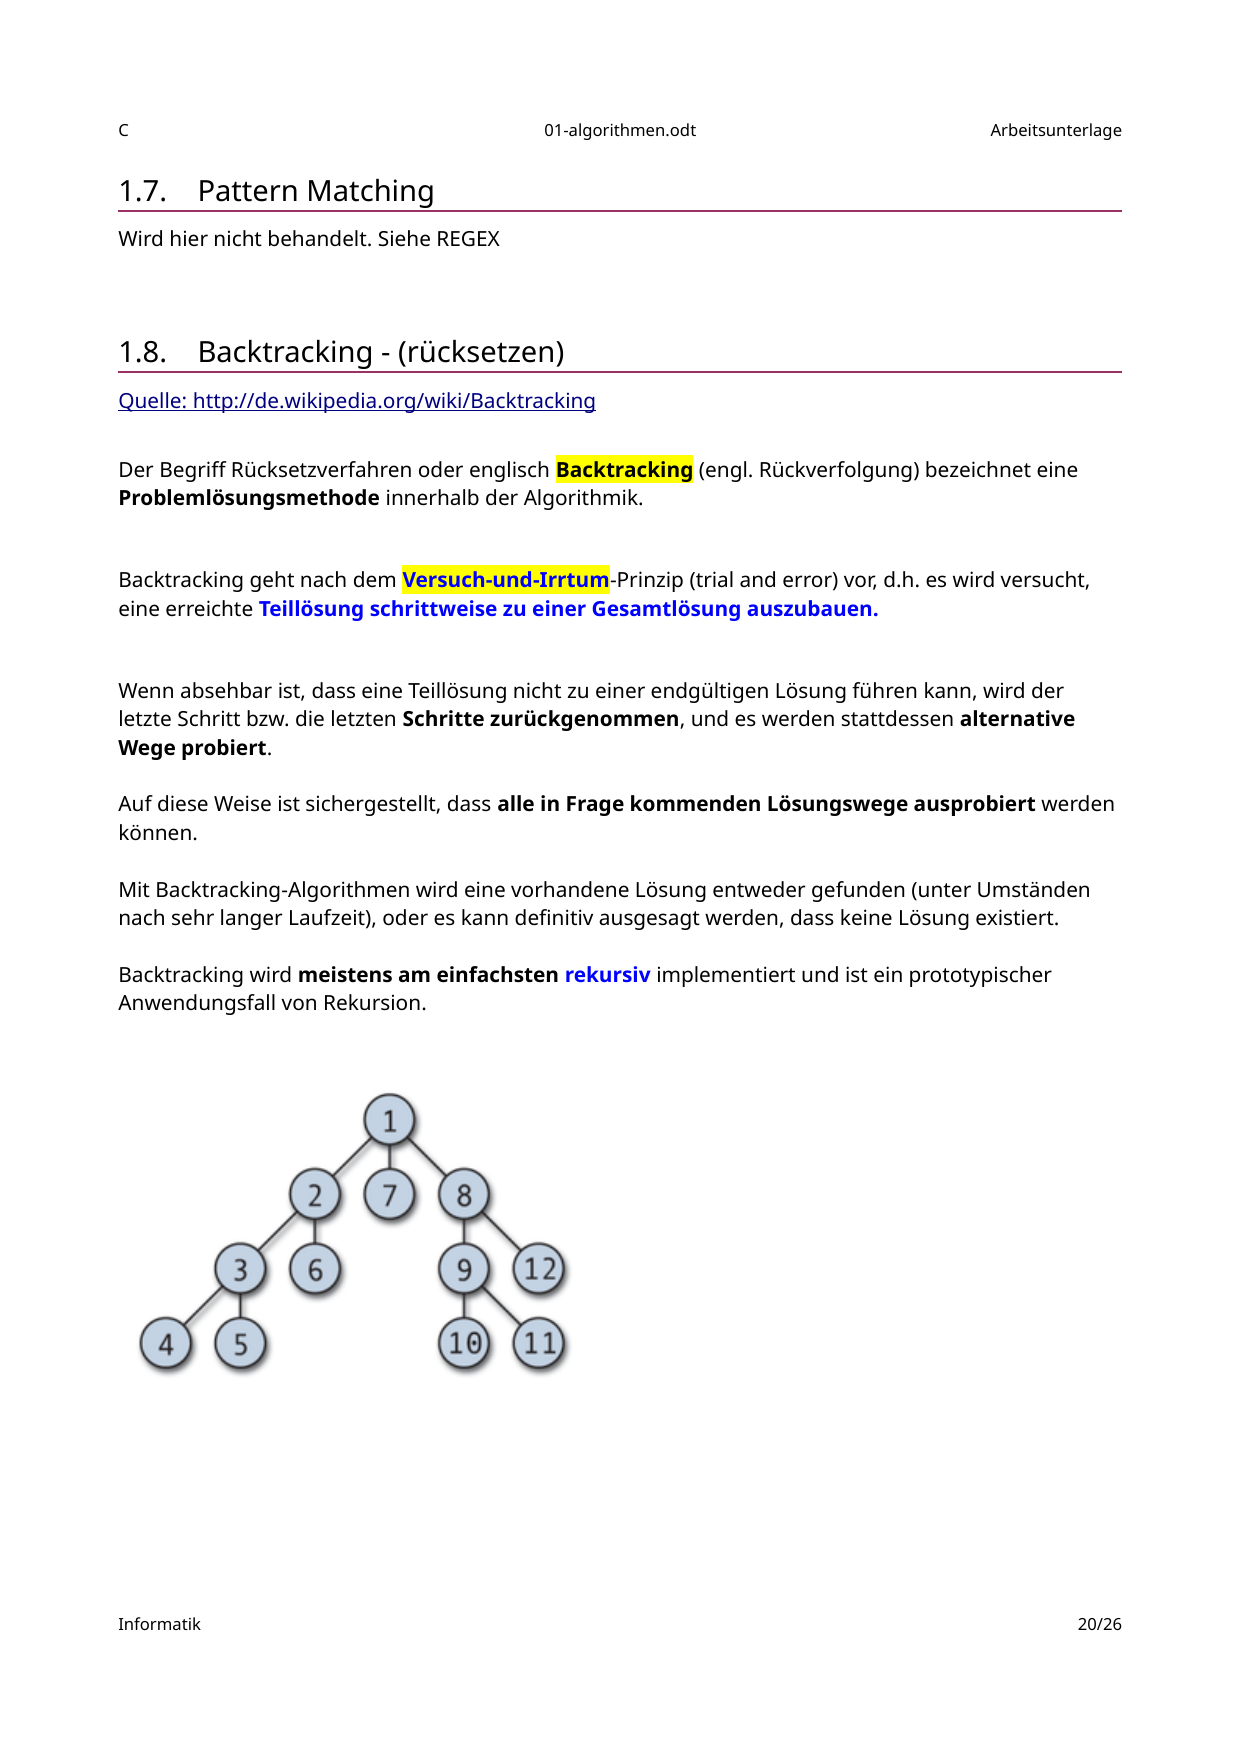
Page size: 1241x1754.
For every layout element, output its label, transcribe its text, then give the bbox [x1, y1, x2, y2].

text Wenn absehbar ist, dass eine Teillösung nicht zu einer endgültigen Lösung führen kann, wird der letzte Schritt bzw. die letzten Schritte zurückgenommen, und es werden stattdessen alternative Wege probiert. Auf diese Weise ist sichergestellt, dass alle in Frage kommenden Lösungswege ausprobiert werden können. Mit Backtracking-Algorithmen wird eine vorhandene Lösung entweder gefunden (unter Umständen nach sehr langer Laufzeit), oder es kann definitiv ausgesagt werden, dass keine Lösung existiert. Backtracking wird meistens am einfachsten rekursiv implementiert und ist ein prototypischer Anwendungsfall von Rekursion. [118, 676, 1122, 1017]
subtitle Pattern Matching [118, 170, 1122, 210]
text Quelle: http://de.wikipedia.org/wiki/Backtracking [118, 386, 1122, 443]
text Wird hier nicht behandelt. Siehe REGEX [118, 224, 1122, 253]
text Der Begriff Rücksetzverfahren oder englisch Backtracking (engl. Rückverfolgung) bezeichnet eine Problemlösungsmethode innerhalb der Algorithmik. [118, 455, 1122, 512]
subtitle Backtracking - (rücksetzen) [118, 331, 1122, 371]
text Backtracking geht nach dem Versuch-und-Irrtum-Prinzip (trial and error) vor, d.h. es wird versucht, eine erreichte Teillösung schrittweise zu einer Gesamtlösung auszubauen. [118, 565, 1122, 622]
picture [118, 1070, 587, 1394]
